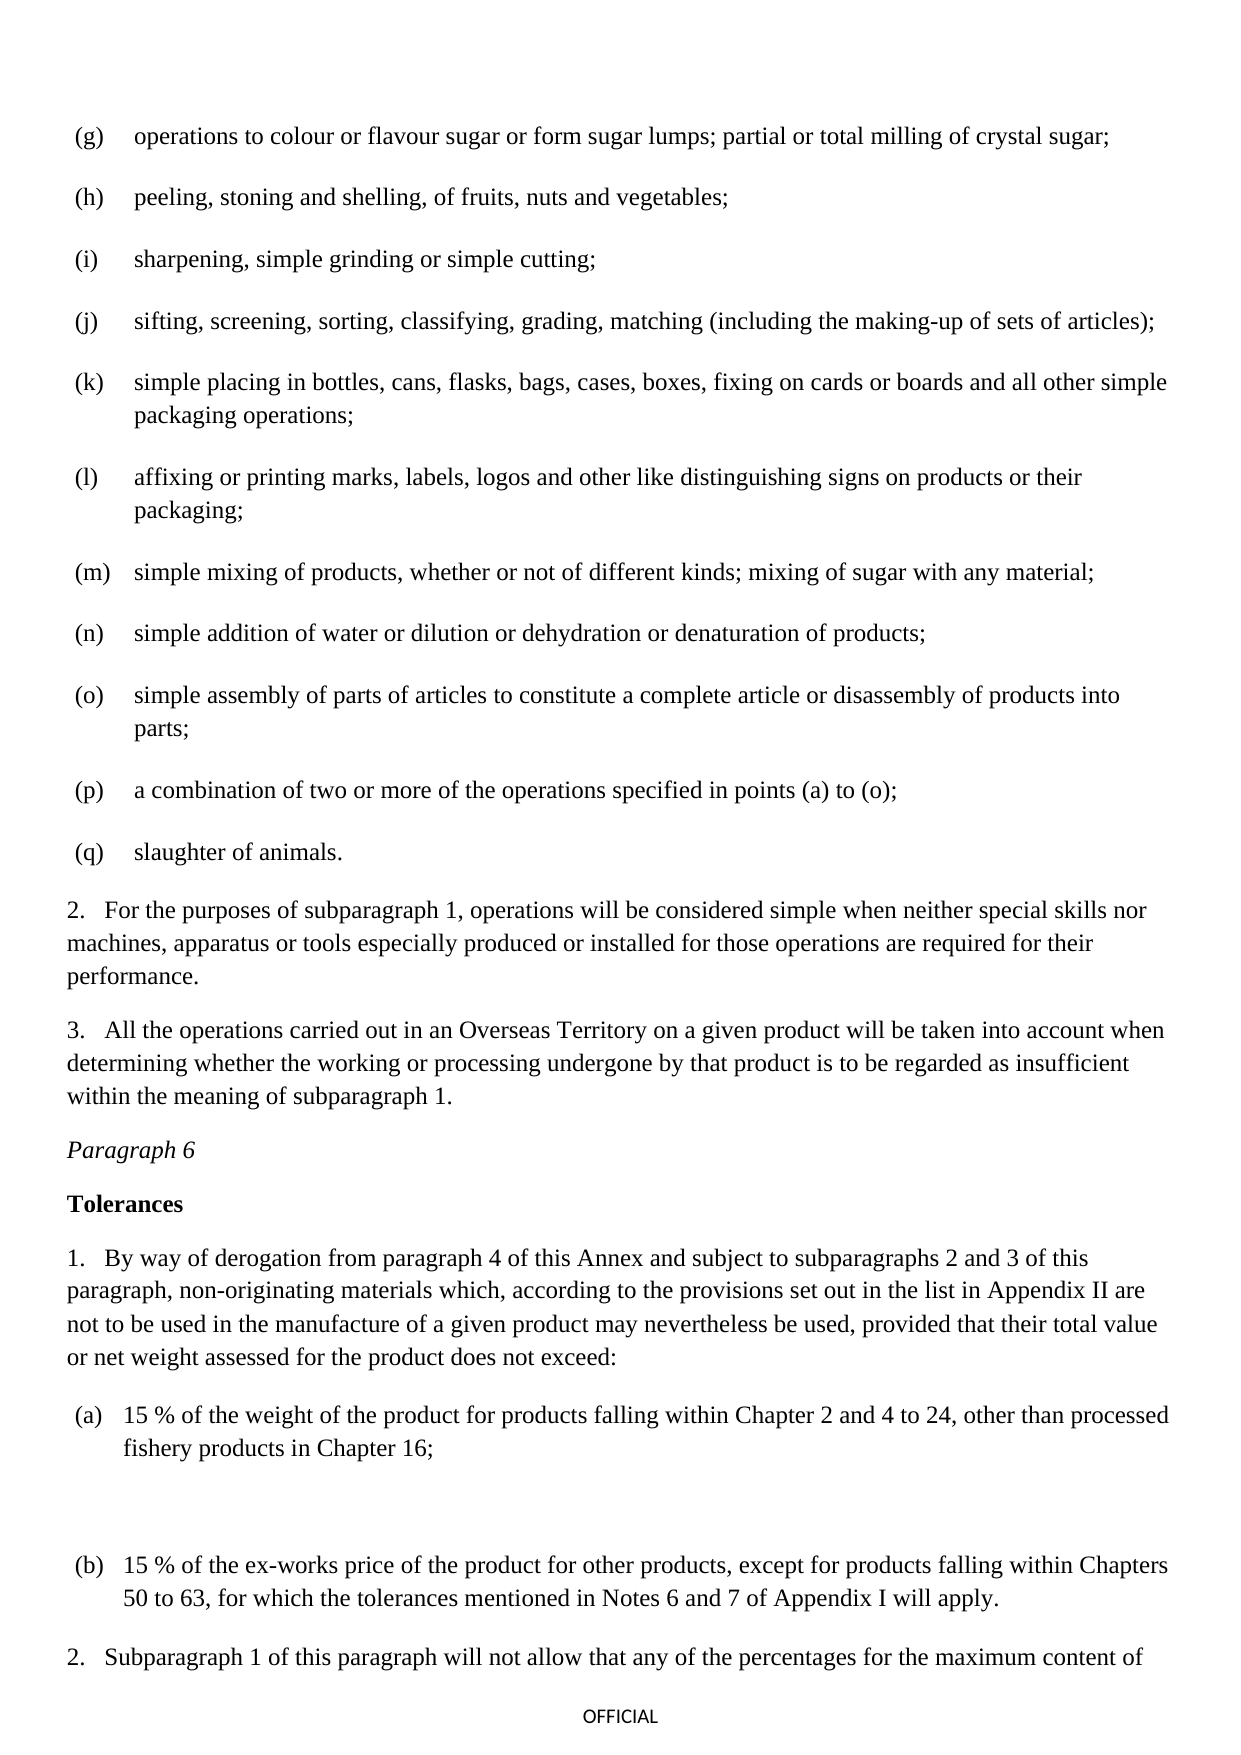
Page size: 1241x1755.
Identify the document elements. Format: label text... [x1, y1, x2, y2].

table_cell simple assembly of parts of articles to constitute a complete article or disassembly of products into parts; [127, 677, 1182, 770]
table_cell sharpening, simple grinding or simple cutting; [127, 241, 1182, 301]
table_cell (p) [67, 772, 125, 832]
table_cell simple placing in bottles, cans, flasks, bags, cases, boxes, fixing on cards or boards and all other simple packaging operations; [127, 365, 1182, 457]
table_cell a combination of two or more of the operations specified in points (a) to (o); [127, 772, 1182, 832]
table_cell (q) [67, 833, 125, 893]
table_cell peeling, stoning and shelling, of fruits, nuts and vegetables; [127, 180, 1182, 239]
text Tolerances [67, 1189, 1172, 1217]
text 2. Subparagraph 1 of this paragraph will not allow that any of the percentages for the maximum content of non-originating materials as specified in the rules laid down in the list in Appendix II are exceeded. [67, 1642, 1172, 1678]
table_cell (n) [67, 616, 125, 676]
table_header 15 % of the weight of the product for products falling within Chapter 2 and 4 to 24, other than processed fishery products in Chapter 16; [116, 1397, 1182, 1490]
table_cell simple mixing of products, whether or not of different kinds; mixing of sugar with any material; [127, 554, 1182, 614]
table_cell sifting, screening, sorting, classifying, grading, matching (including the making-up of sets of articles); [127, 303, 1182, 363]
table_cell (o) [67, 677, 125, 770]
table_cell simple addition of water or dilution or dehydration or denaturation of products; [127, 616, 1182, 676]
table_cell slaughter of animals. [127, 833, 1182, 893]
table_cell (l) [67, 459, 125, 552]
table_cell (m) [67, 554, 125, 614]
table_cell operations to colour or flavour sugar or form sugar lumps; partial or total milling of crystal sugar; [127, 118, 1182, 178]
table_header (a) [67, 1397, 114, 1490]
table_cell (j) [67, 303, 125, 363]
table_cell (i) [67, 241, 125, 301]
table_cell affixing or printing marks, labels, logos and other like distinguishing signs on products or their packaging; [127, 459, 1182, 552]
table_cell (h) [67, 180, 125, 239]
table_cell (g) [67, 118, 125, 178]
table_header 15 % of the ex-works price of the product for other products, except for products falling within Chapters 50 to 63, for which the tolerances mentioned in Notes 6 and 7 of Appendix I will apply. [116, 1547, 1182, 1640]
text 2. For the purposes of subparagraph 1, operations will be considered simple when neither special skills nor machines, apparatus or tools especially produced or installed for those operations are required for their performance. [67, 895, 1172, 990]
text 3. All the operations carried out in an Overseas Territory on a given product will be taken into account when determining whether the working or processing undergone by that product is to be regarded as insufficient within the meaning of subparagraph 1. [67, 1015, 1172, 1110]
table_header (b) [67, 1547, 114, 1640]
table_cell (k) [67, 365, 125, 457]
text 1. By way of derogation from paragraph 4 of this Annex and subject to subparagraphs 2 and 3 of this paragraph, non-originating materials which, according to the provisions set out in the list in Appendix II are not to be used in the manufacture of a given product may nevertheless be used, provided that their total value or net weight assessed for the product does not exceed: [67, 1243, 1172, 1370]
text Paragraph 6 [67, 1135, 1172, 1164]
